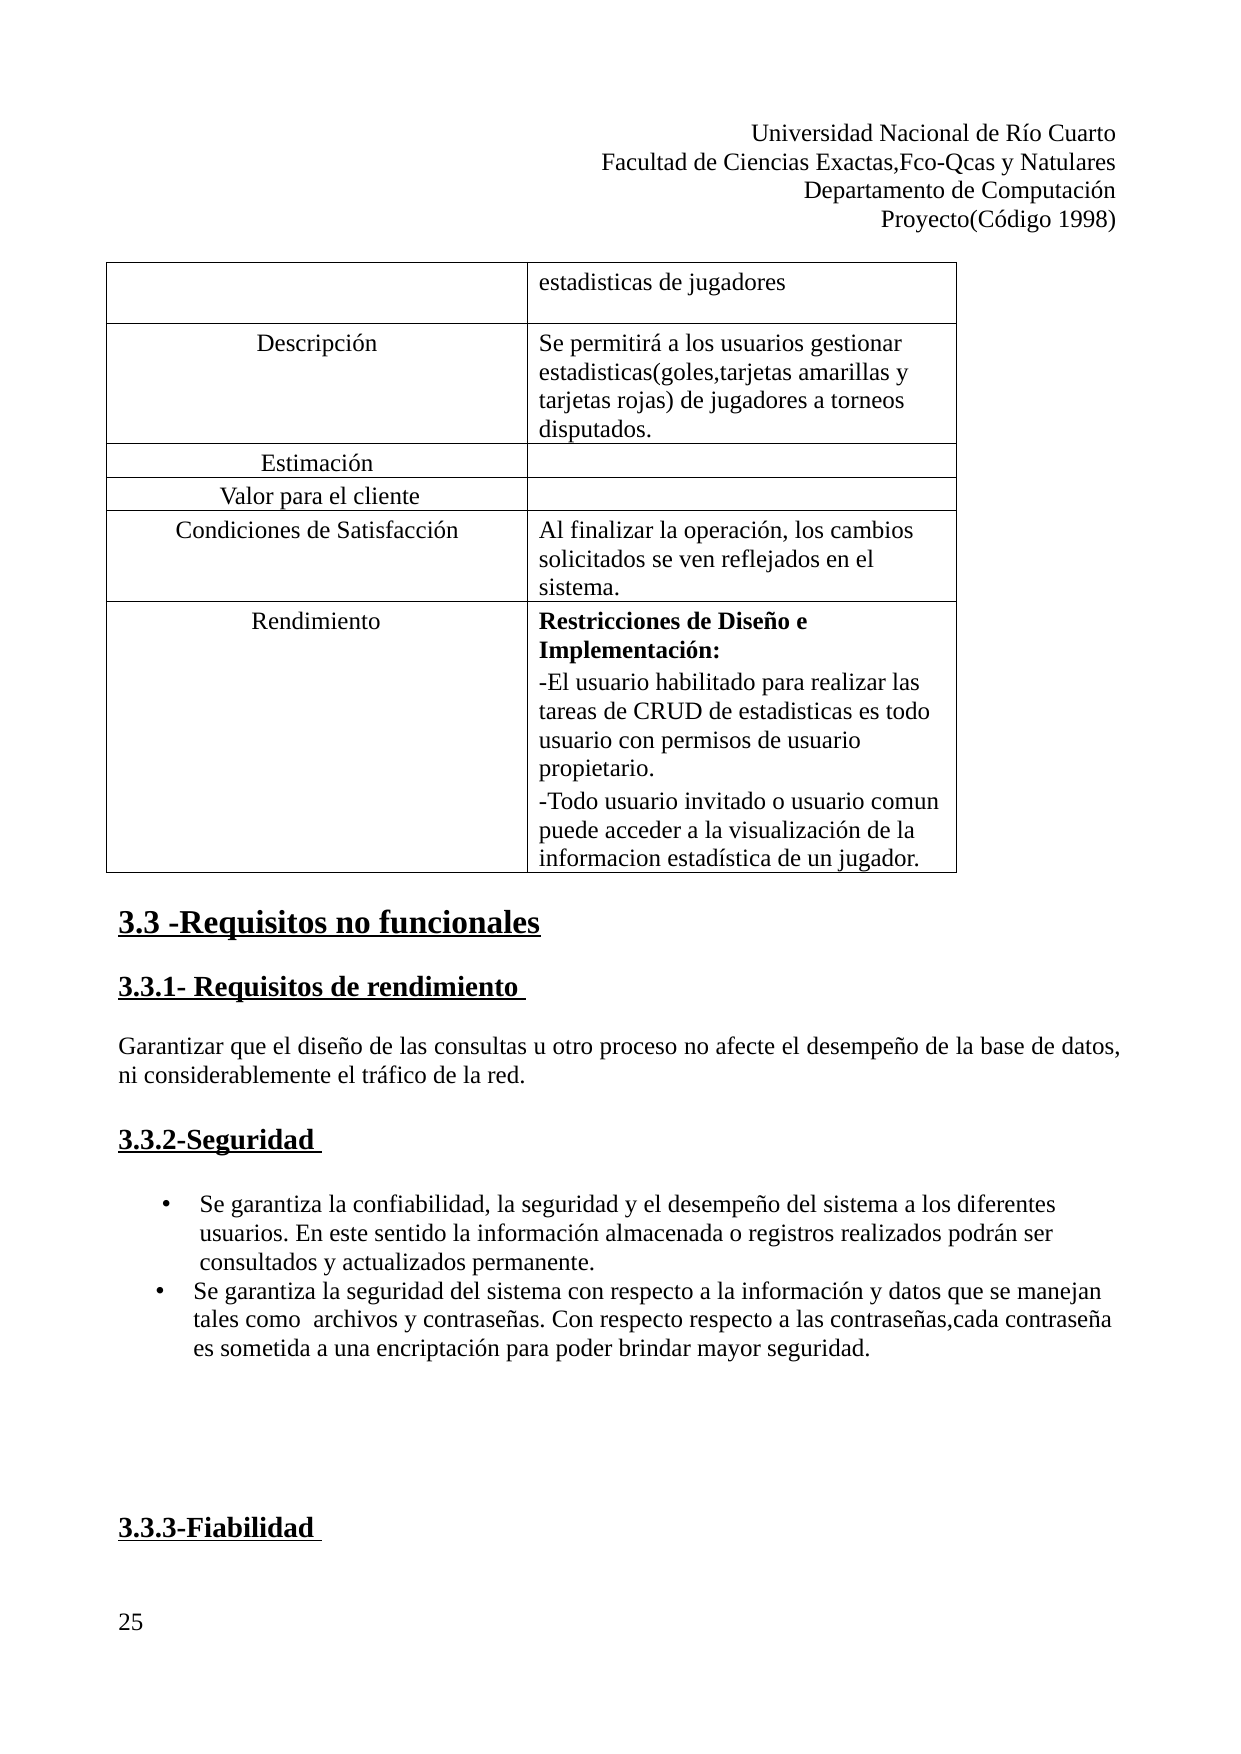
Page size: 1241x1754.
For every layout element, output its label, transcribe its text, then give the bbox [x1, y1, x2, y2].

table_cell Descripción [107, 324, 527, 443]
table_cell estadisticas de jugadores [528, 263, 956, 323]
text 3.3 -Requisitos no funcionales [118, 902, 1122, 940]
table_cell [528, 478, 956, 510]
table_cell Rendimiento [107, 602, 527, 872]
table_cell Restricciones de Diseño e Implementación: -El usuario habilitado para realizar las tareas de CRUD de estadisticas es todo usuario con permisos de usuario propietario. -Todo usuario invitado o usuario comun puede acceder a la visualización de la informacion estadística de un jugador. [528, 602, 956, 872]
text Garantizar que el diseño de las consultas u otro proceso no afecte el desempeño de la base de datos, ni considerablemente el tráfico de la red. [118, 1031, 1122, 1089]
table_cell Se permitirá a los usuarios gestionar estadisticas(goles,tarjetas amarillas y tarjetas rojas) de jugadores a torneos disputados. [528, 324, 956, 443]
table_cell [528, 444, 956, 477]
text 3.3.3-Fiabilidad [118, 1511, 1122, 1544]
table_cell [107, 263, 527, 323]
list Se garantiza la confiabilidad, la seguridad y el desempeño del sistema a los diferentes usuarios. En este sentido la información almacenada o registros realizados podrán ser consultados y actualizados permanente. [162, 1189, 1122, 1276]
table_cell Condiciones de Satisfacción [107, 511, 527, 601]
table_cell Al finalizar la operación, los cambios solicitados se ven reflejados en el sistema. [528, 511, 956, 601]
table_cell Estimación [107, 444, 527, 477]
list Se garantiza la seguridad del sistema con respecto a la información y datos que se manejan tales como archivos y contraseñas. Con respecto respecto a las contraseñas,cada contraseña es sometida a una encriptación para poder brindar mayor seguridad. [156, 1276, 1122, 1362]
text 3.3.2-Seguridad [118, 1122, 1122, 1156]
text 3.3.1- Requisitos de rendimiento [118, 969, 1122, 1003]
table_cell Valor para el cliente [107, 478, 527, 510]
